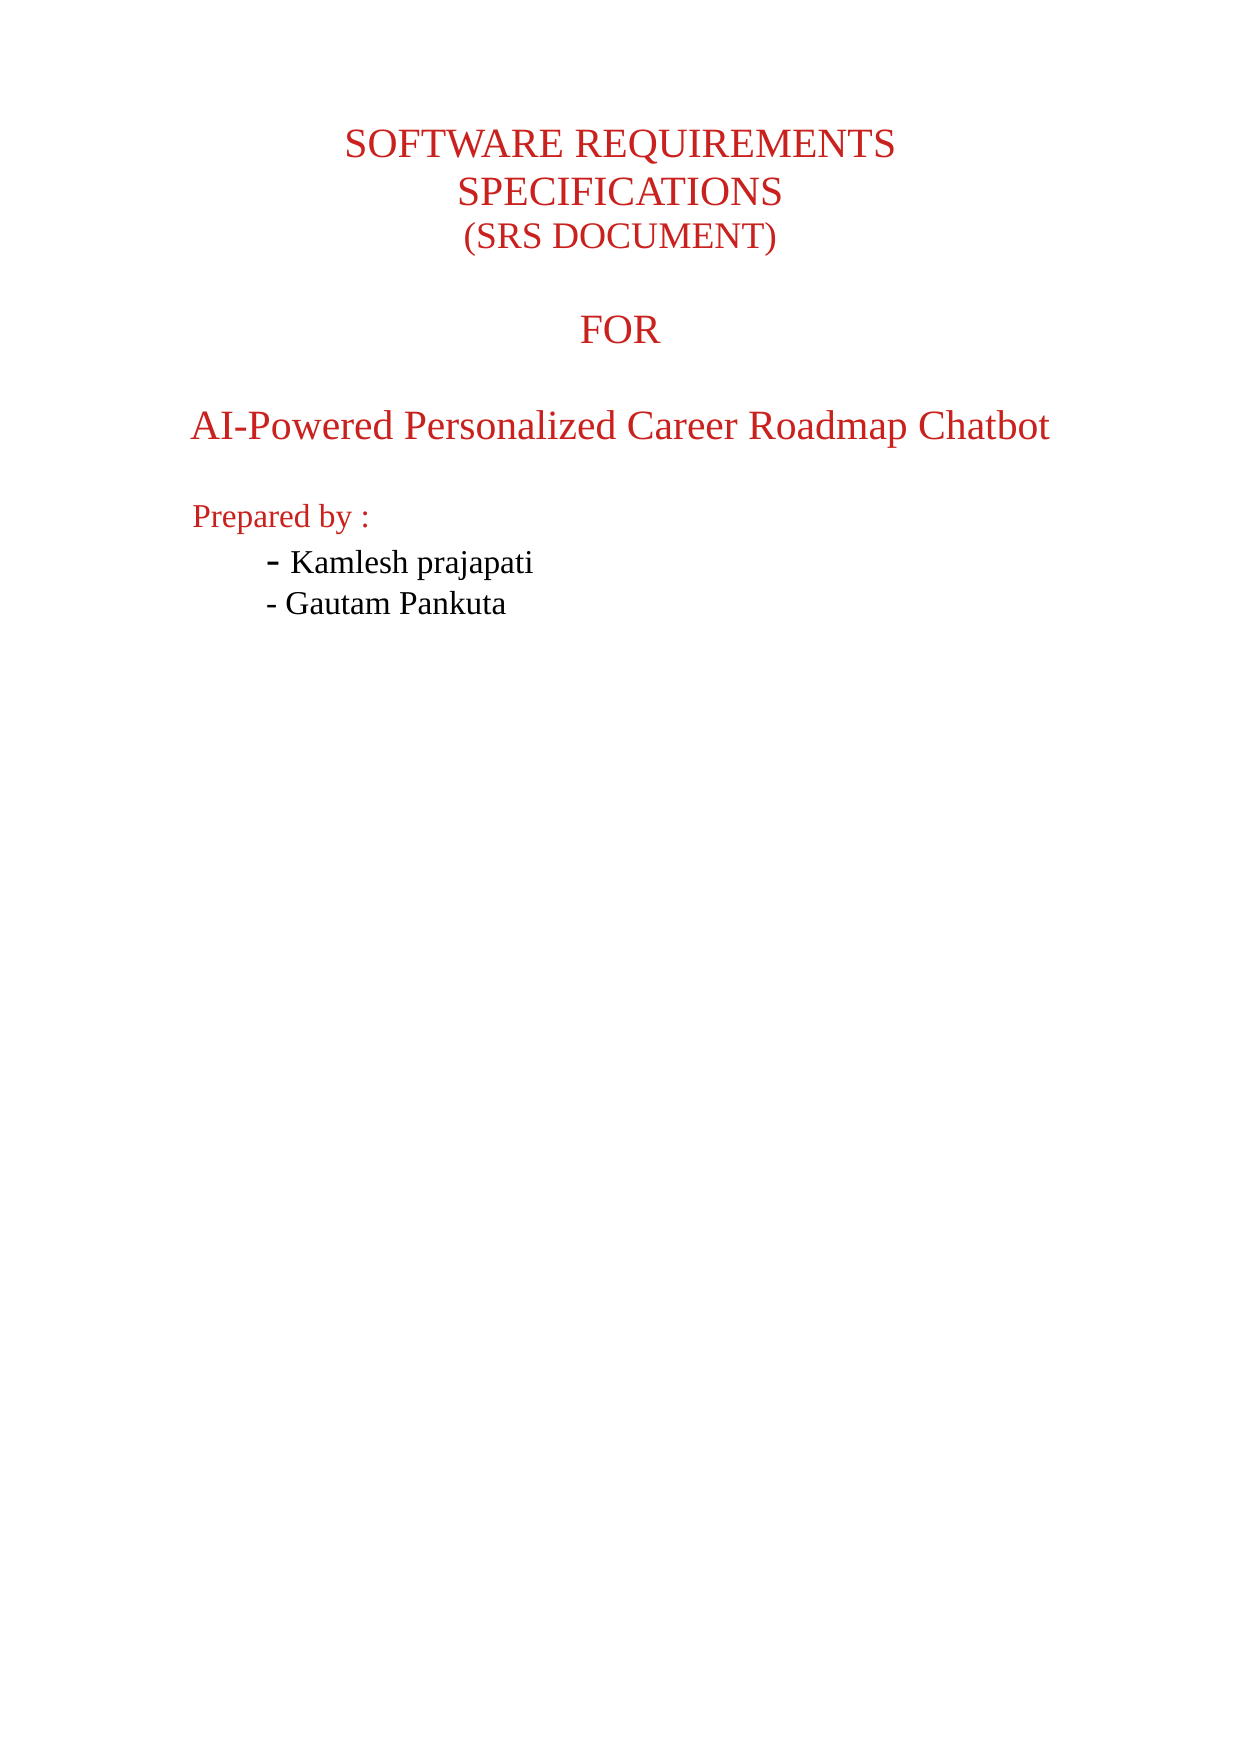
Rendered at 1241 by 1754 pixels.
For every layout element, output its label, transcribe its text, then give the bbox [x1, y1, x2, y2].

text - Gautam Pankuta [118, 583, 1122, 621]
text SOFTWARE REQUIREMENTS [118, 118, 1122, 166]
text Prepared by : [118, 497, 1122, 535]
text - Kamlesh prajapati [118, 535, 1122, 583]
text (SRS DOCUMENT) [118, 214, 1122, 257]
text SPECIFICATIONS [118, 166, 1122, 214]
text AI-Powered Personalized Career Roadmap Chatbot [118, 401, 1122, 449]
text FOR [118, 305, 1122, 353]
